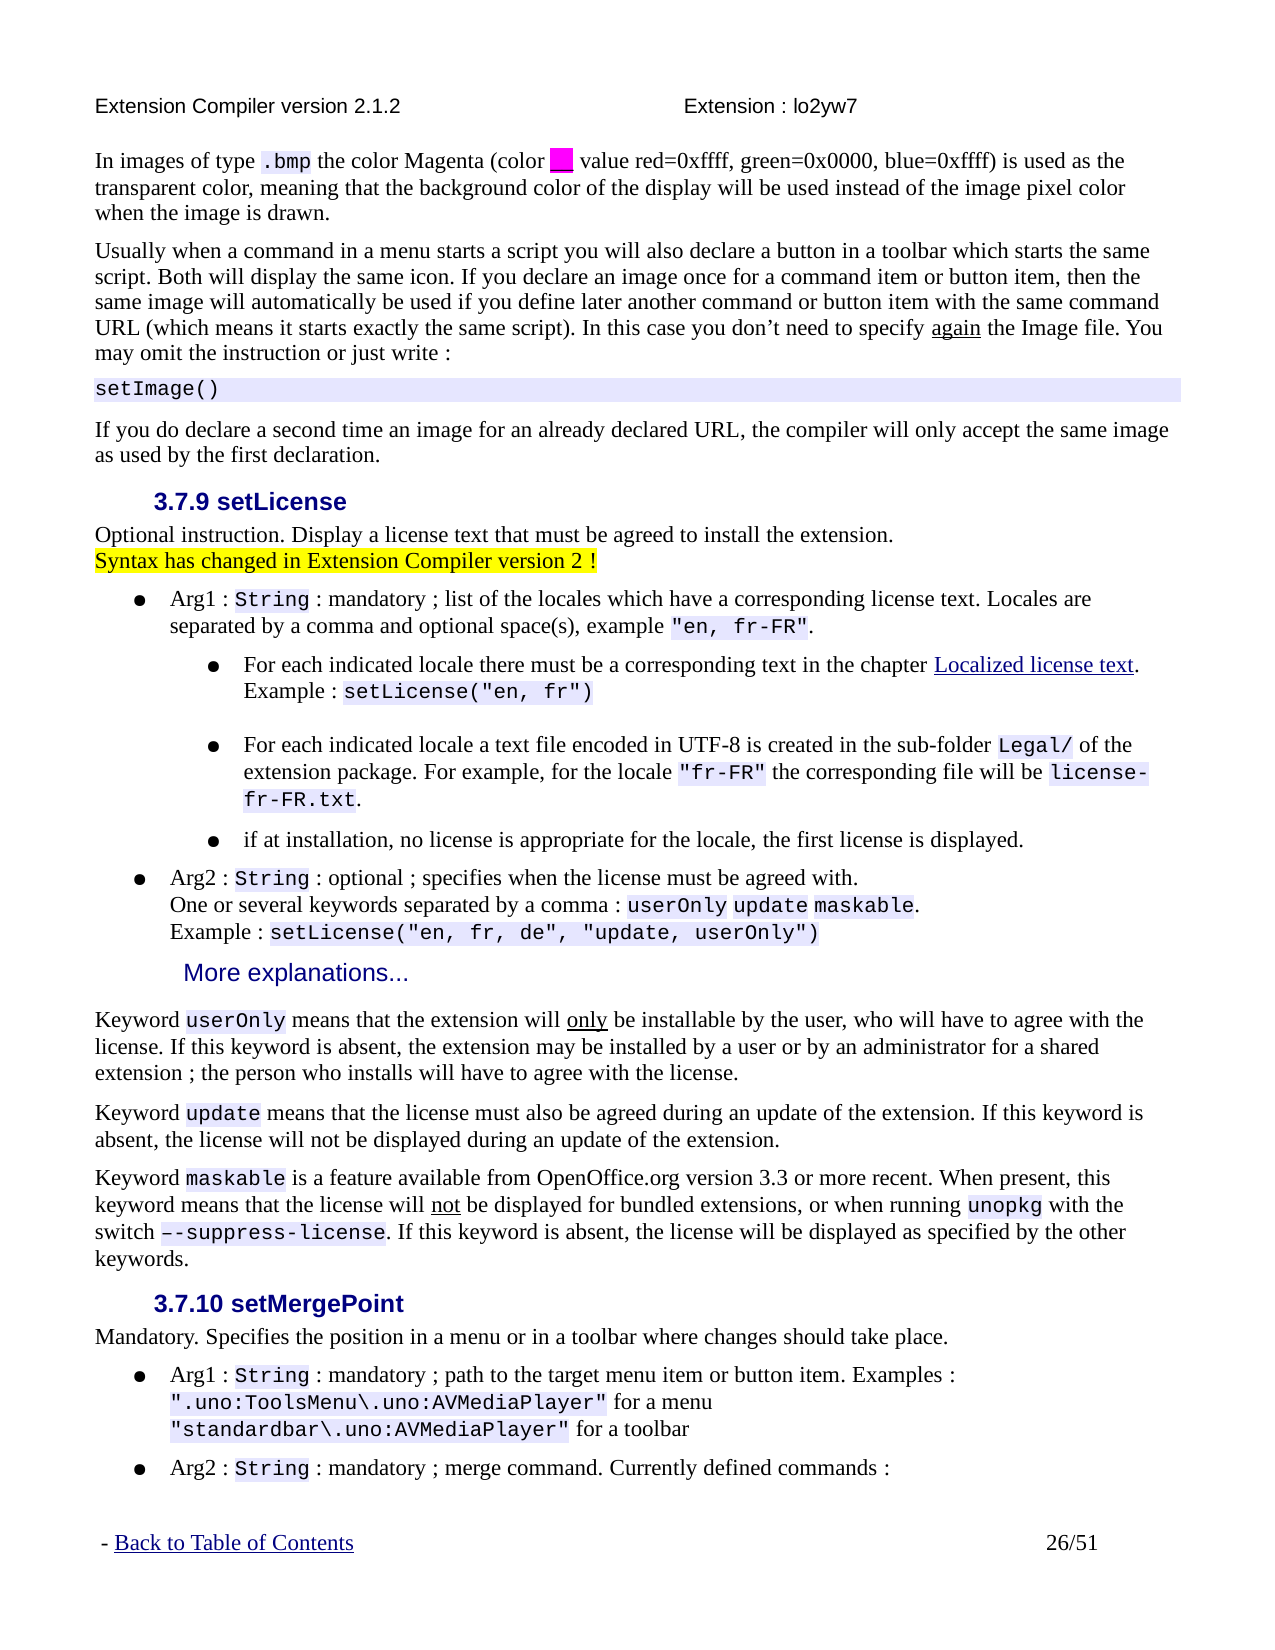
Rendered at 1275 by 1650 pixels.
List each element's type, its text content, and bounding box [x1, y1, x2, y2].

text Keyword userOnly means that the extension will only be installable by the user, who will have to agree with the license. If this keyword is absent, the extension may be installed by a user or by an administrator for a shared extension ; the person who installs will have to agree with the license. [94, 1007, 1181, 1085]
text Keyword update means that the license must also be agreed during an update of the extension. If this keyword is absent, the license will not be displayed during an update of the extension. [94, 1100, 1181, 1152]
list For each indicated locale a text file encoded in UTF-8 is created in the sub-folder Legal/ of the extension package. For example, for the locale "fr-FR" the corresponding file will be license-fr-FR.txt. [206, 732, 1181, 813]
text Optional instruction. Display a license text that must be agreed to install the extension. Syntax has changed in Extension Compiler version 2 ! [94, 522, 1181, 573]
subtitle setMergePoint [153, 1290, 1181, 1318]
text Usually when a command in a menu starts a script you will also declare a button in a toolbar which starts the same script. Both will display the same icon. If you declare an image once for a command item or button item, then the same image will automatically be used if you define later another command or button item with the same command URL (which means it starts exactly the same script). In this case you don’t need to specify again the Image file. You may omit the instruction or just write : [94, 238, 1181, 366]
list if at installation, no license is appropriate for the locale, the first license is displayed. [206, 827, 1181, 853]
list Arg2 : String : optional ; specifies when the license must be agreed with. One or several keywords separated by a comma : userOnly update maskable. Example : setLicense("en, fr, de", "update, userOnly") [132, 865, 1181, 946]
text In images of type .bmp the color Magenta (color __ value red=0xffff, green=0x0000, blue=0xffff) is used as the transparent color, meaning that the background color of the display will be used instead of the image pixel color when the image is drawn. [94, 147, 1181, 226]
subtitle setLicense [153, 488, 1181, 516]
list For each indicated locale there must be a corresponding text in the chapter Localized license text. Example : setLicense("en, fr") [206, 652, 1181, 705]
list Arg2 : String : mandatory ; merge command. Currently defined commands : [132, 1455, 1181, 1482]
text Keyword maskable is a feature available from OpenOffice.org version 3.3 or more recent. When present, this keyword means that the license will not be displayed for bundled extensions, or when running unopkg with the switch –-suppress-license. If this keyword is absent, the license will be displayed as specified by the other keywords. [94, 1165, 1181, 1271]
text If you do declare a second time an image for an already declared URL, the compiler will only accept the same image as used by the first declaration. [94, 417, 1181, 468]
list Arg1 : String : mandatory ; list of the locales which have a corresponding license text. Locales are separated by a comma and optional space(s), example "en, fr-FR". [132, 586, 1181, 640]
subtitle More explanations... [183, 959, 1181, 987]
text Mandatory. Specifies the position in a menu or in a toolbar where changes should take place. [94, 1324, 1181, 1349]
list Arg1 : String : mandatory ; path to the target menu item or button item. Examples : ".uno:ToolsMenu\.uno:AVMediaPlayer" for a menu "standardbar\.uno:AVMediaPlayer" for a toolbar [132, 1362, 1181, 1443]
text setImage() [94, 378, 1181, 402]
